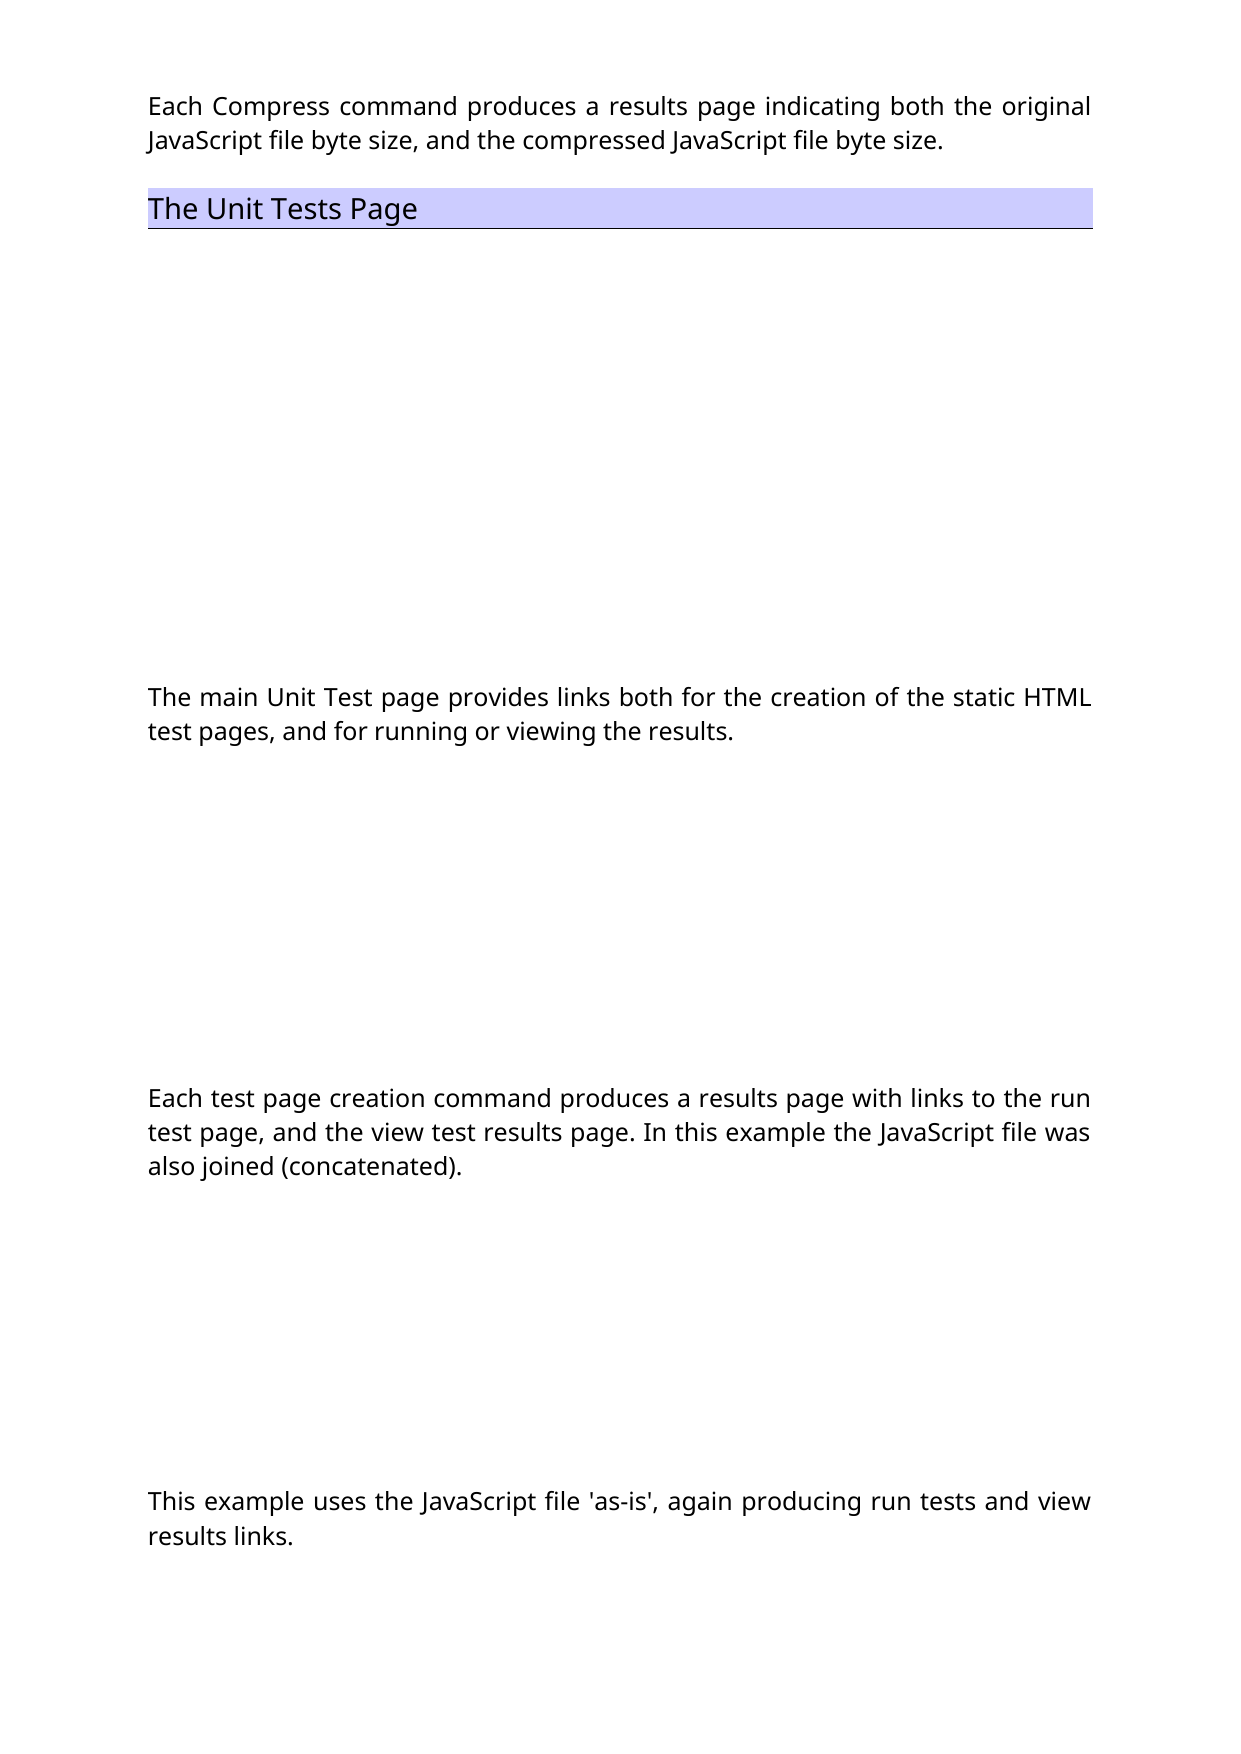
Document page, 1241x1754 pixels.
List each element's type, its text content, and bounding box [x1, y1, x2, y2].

text This example uses the JavaScript file 'as-is', again producing run tests and view results links. [148, 1484, 1093, 1552]
text The main Unit Test page provides links both for the creation of the static HTML test pages, and for running or viewing the results. [148, 680, 1093, 748]
subtitle The Unit Tests Page [148, 188, 1093, 228]
text Each test page creation command produces a results page with links to the run test page, and the view test results page. In this example the JavaScript file was also joined (concatenated). [148, 1081, 1093, 1183]
text Each Compress command produces a results page indicating both the original JavaScript file byte size, and the compressed JavaScript file byte size. [148, 88, 1093, 157]
